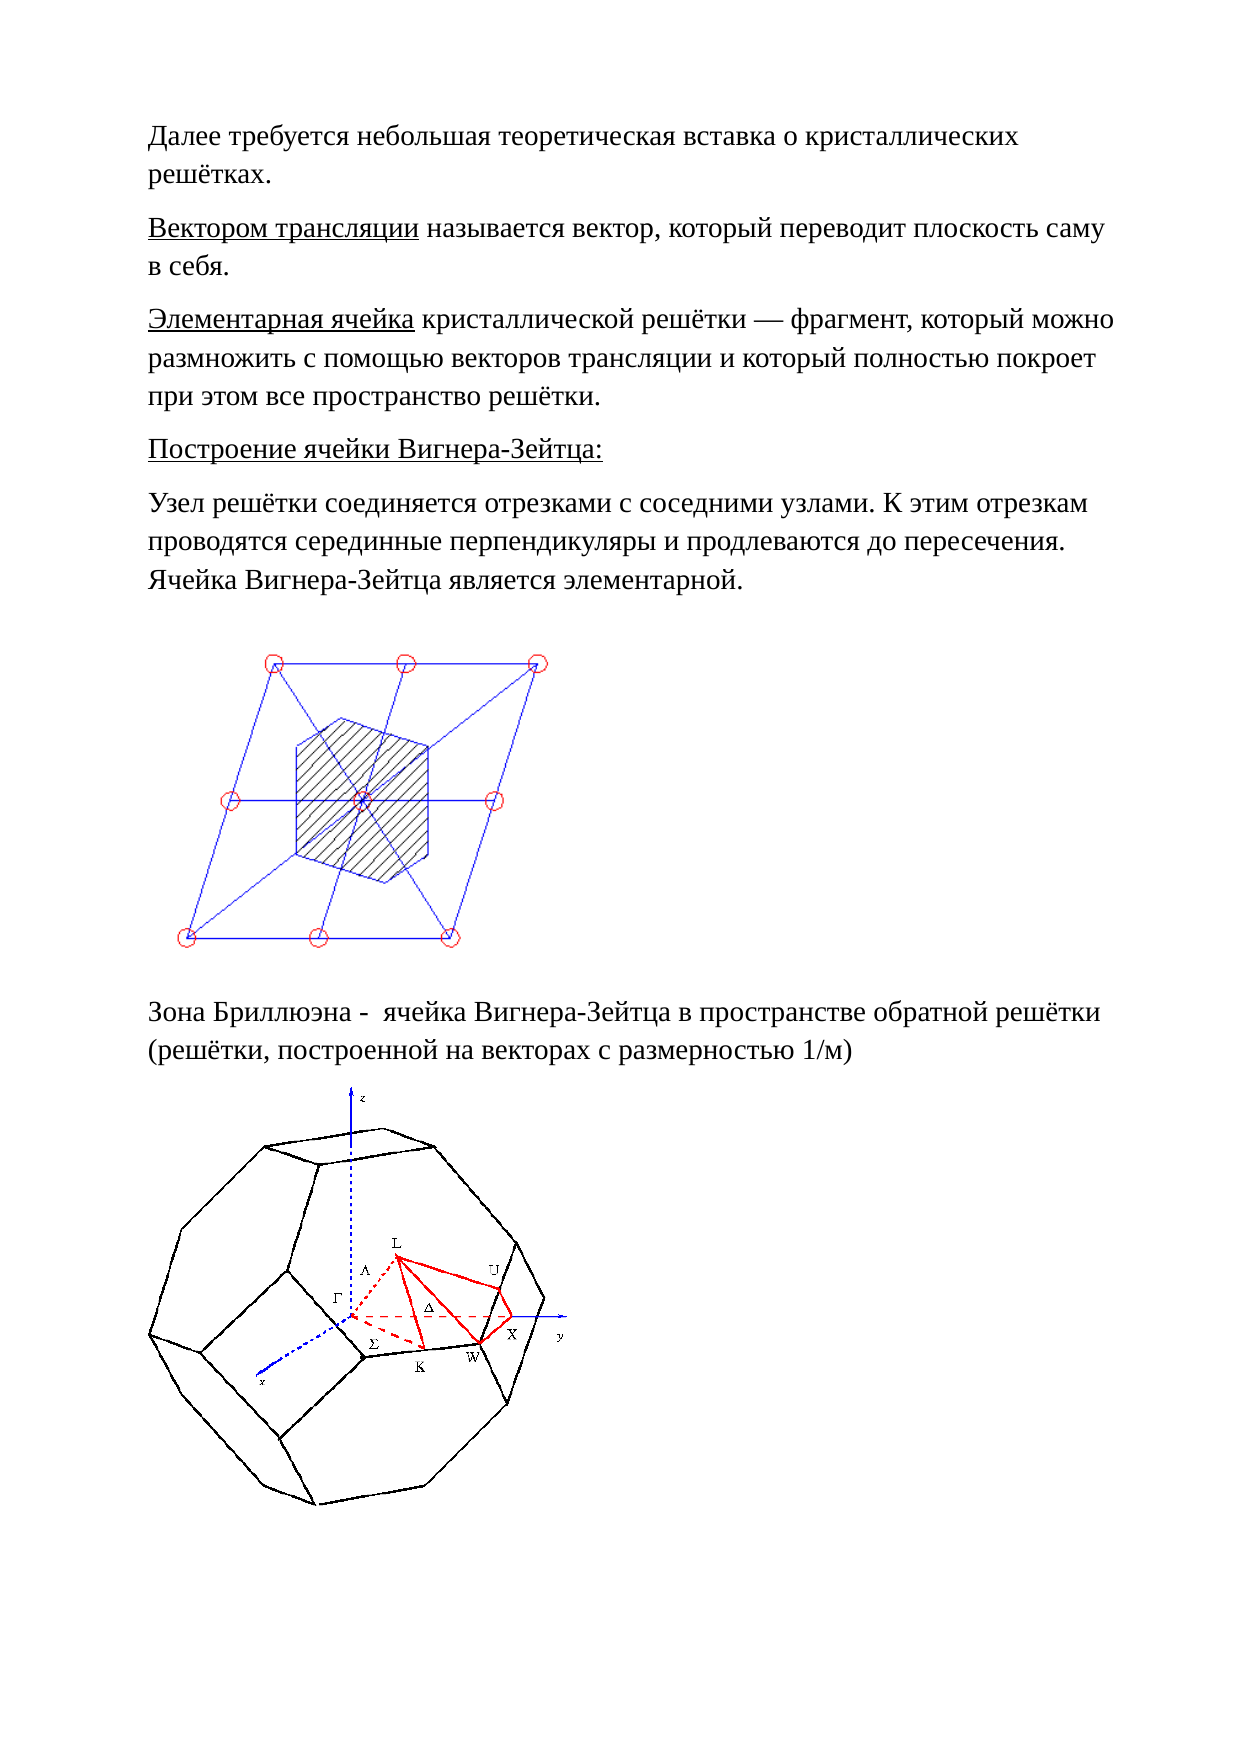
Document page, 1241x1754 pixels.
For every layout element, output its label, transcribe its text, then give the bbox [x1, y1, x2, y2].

text Построение ячейки Вигнера-Зейтца: [148, 432, 1122, 465]
text Узел решётки соединяется отрезками с соседними узлами. К этим отрезкам проводятся серединные перпендикуляры и продлеваются до пересечения. Ячейка Вигнера-Зейтца является элементарной. [148, 485, 1122, 595]
text Зона Бриллюэна - ячейка Вигнера-Зейтца в пространстве обратной решётки (решётки, построенной на векторах с размерностью 1/м) [148, 994, 1122, 1066]
picture [147, 1085, 568, 1506]
text Вектором трансляции называется вектор, который переводит плоскость саму в себя. [148, 210, 1122, 282]
picture [147, 615, 568, 975]
text Далее требуется небольшая теоретическая вставка о кристаллических решётках. [148, 118, 1122, 190]
text Элементарная ячейка кристаллической решётки — фрагмент, который можно размножить с помощью векторов трансляции и который полностью покроет при этом все пространство решётки. [148, 301, 1122, 412]
